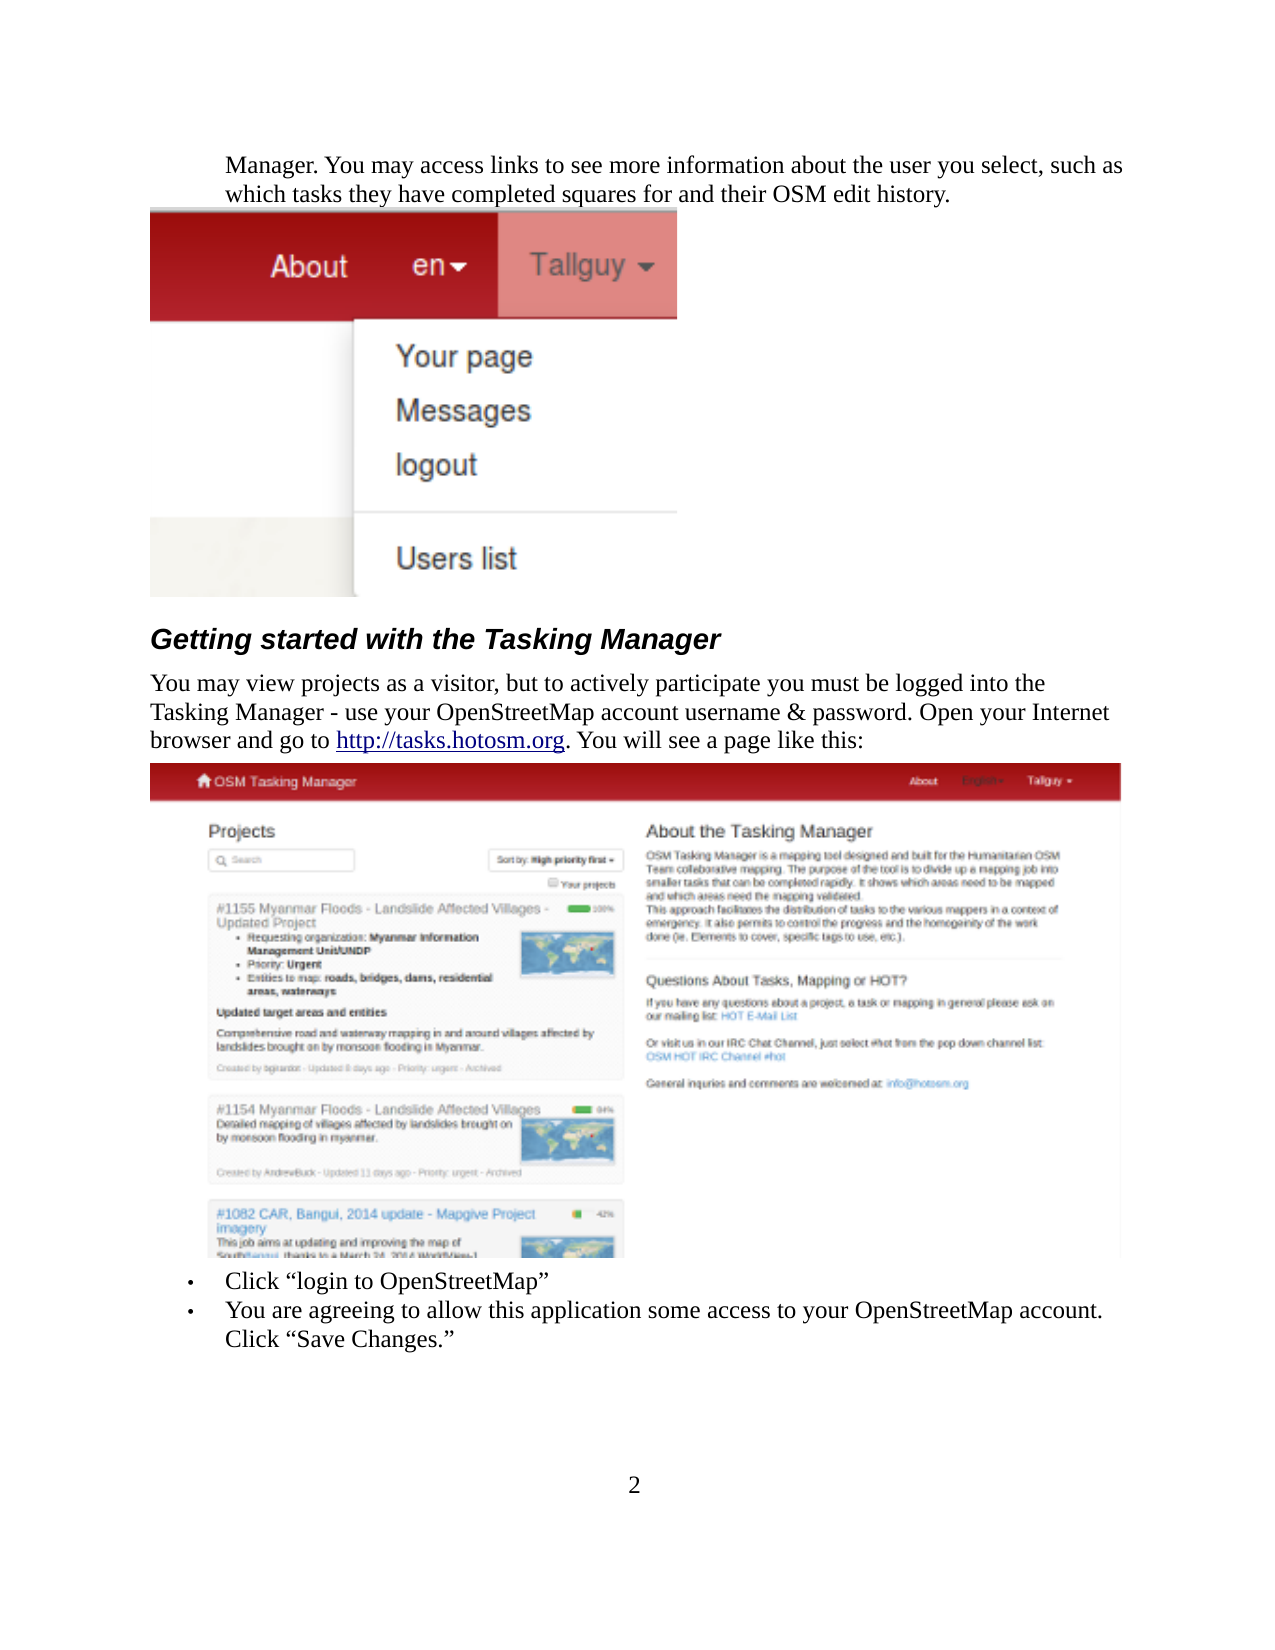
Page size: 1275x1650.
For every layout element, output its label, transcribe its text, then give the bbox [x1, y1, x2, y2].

picture [150, 207, 678, 597]
list Click “login to OpenStreetMap” [187, 1266, 1125, 1295]
text You may view projects as a visitor, but to actively participate you must be logged into the Tasking Manager - use your OpenStreetMap account username & password. Open your Internet browser and go to http://tasks.hotosm.org. You will see a page like this: [150, 668, 1125, 754]
list You are agreeing to allow this application some access to your OpenStreetMap account. Click “Save Changes.” [187, 1295, 1125, 1353]
list Manager. You may access links to see more information about the user you select, such as which tasks they have completed squares for and their OSM edit history. [187, 150, 1125, 207]
picture [150, 763, 1122, 1258]
subtitle Getting started with the Tasking Manager [150, 622, 1125, 656]
